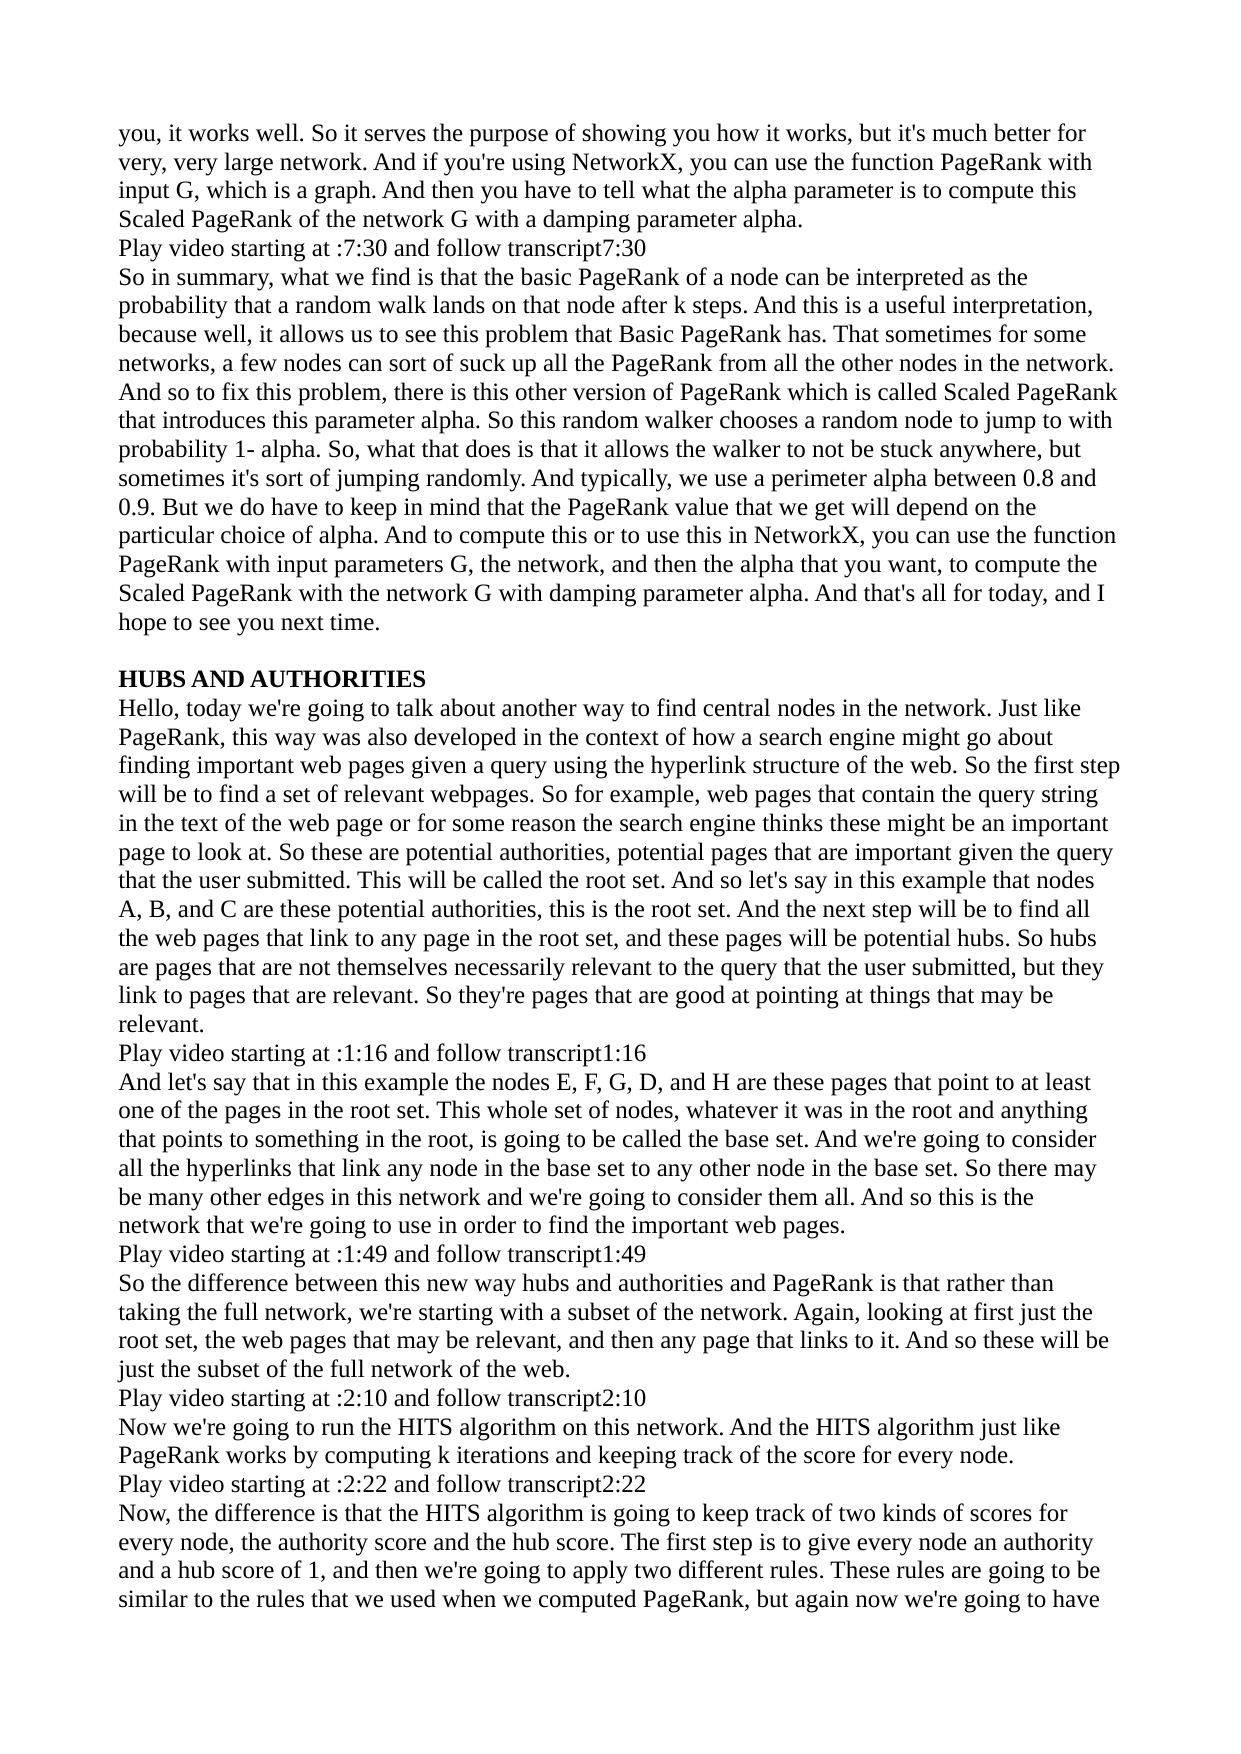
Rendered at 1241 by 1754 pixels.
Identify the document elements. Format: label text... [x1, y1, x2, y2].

text Play video starting at :2:10 and follow transcript2:10 [118, 1383, 1122, 1412]
text Play video starting at :1:16 and follow transcript1:16 [118, 1038, 1122, 1067]
text Now, the difference is that the HITS algorithm is going to keep track of two kinds of scores for every node, the authority score and the hub score. The first step is to give every node an authority and a hub score of 1, and then we're going to apply two different rules. These rules are going to be similar to the rules that we used when we computed PageRank, but again now we're going to have [118, 1498, 1122, 1613]
text you, it works well. So it serves the purpose of showing you how it works, but it's much better for very, very large network. And if you're using NetworkX, you can use the function PageRank with input G, which is a graph. And then you have to tell what the alpha parameter is to compute this Scaled PageRank of the network G with a damping parameter alpha. [118, 118, 1122, 233]
text Play video starting at :7:30 and follow transcript7:30 [118, 233, 1122, 262]
text So in summary, what we find is that the basic PageRank of a node can be interpreted as the probability that a random walk lands on that node after k steps. And this is a useful interpretation, because well, it allows us to see this problem that Basic PageRank has. That sometimes for some networks, a few nodes can sort of suck up all the PageRank from all the other nodes in the network. And so to fix this problem, there is this other version of PageRank which is called Scaled PageRank that introduces this parameter alpha. So this random walker chooses a random node to jump to with probability 1- alpha. So, what that does is that it allows the walker to not be stuck anywhere, but sometimes it's sort of jumping randomly. And typically, we use a perimeter alpha between 0.8 and 0.9. But we do have to keep in mind that the PageRank value that we get will depend on the particular choice of alpha. And to compute this or to use this in NetworkX, you can use the function PageRank with input parameters G, the network, and then the alpha that you want, to compute the Scaled PageRank with the network G with damping parameter alpha. And that's all for today, and I hope to see you next time. [118, 262, 1122, 636]
text And let's say that in this example the nodes E, F, G, D, and H are these pages that point to at least one of the pages in the root set. This whole set of nodes, whatever it was in the root and anything that points to something in the root, is going to be called the base set. And we're going to consider all the hyperlinks that link any node in the base set to any other node in the base set. So there may be many other edges in this network and we're going to consider them all. And so this is the network that we're going to use in order to find the important web pages. [118, 1067, 1122, 1239]
text Now we're going to run the HITS algorithm on this network. And the HITS algorithm just like PageRank works by computing k iterations and keeping track of the score for every node. [118, 1412, 1122, 1469]
text HUBS AND AUTHORITIES [118, 664, 1122, 693]
text Play video starting at :1:49 and follow transcript1:49 [118, 1239, 1122, 1268]
text Hello, today we're going to talk about another way to find central nodes in the network. Just like PageRank, this way was also developed in the context of how a search engine might go about finding important web pages given a query using the hyperlink structure of the web. So the first step will be to find a set of relevant webpages. So for example, web pages that contain the query string in the text of the web page or for some reason the search engine thinks these might be an important page to look at. So these are potential authorities, potential pages that are important given the query that the user submitted. This will be called the root set. And so let's say in this example that nodes A, B, and C are these potential authorities, this is the root set. And the next step will be to find all the web pages that link to any page in the root set, and these pages will be potential hubs. So hubs are pages that are not themselves necessarily relevant to the query that the user submitted, but they link to pages that are relevant. So they're pages that are good at pointing at things that may be relevant. [118, 693, 1122, 1038]
text So the difference between this new way hubs and authorities and PageRank is that rather than taking the full network, we're starting with a subset of the network. Again, looking at first just the root set, the web pages that may be relevant, and then any page that links to it. And so these will be just the subset of the full network of the web. [118, 1268, 1122, 1383]
text Play video starting at :2:22 and follow transcript2:22 [118, 1469, 1122, 1498]
